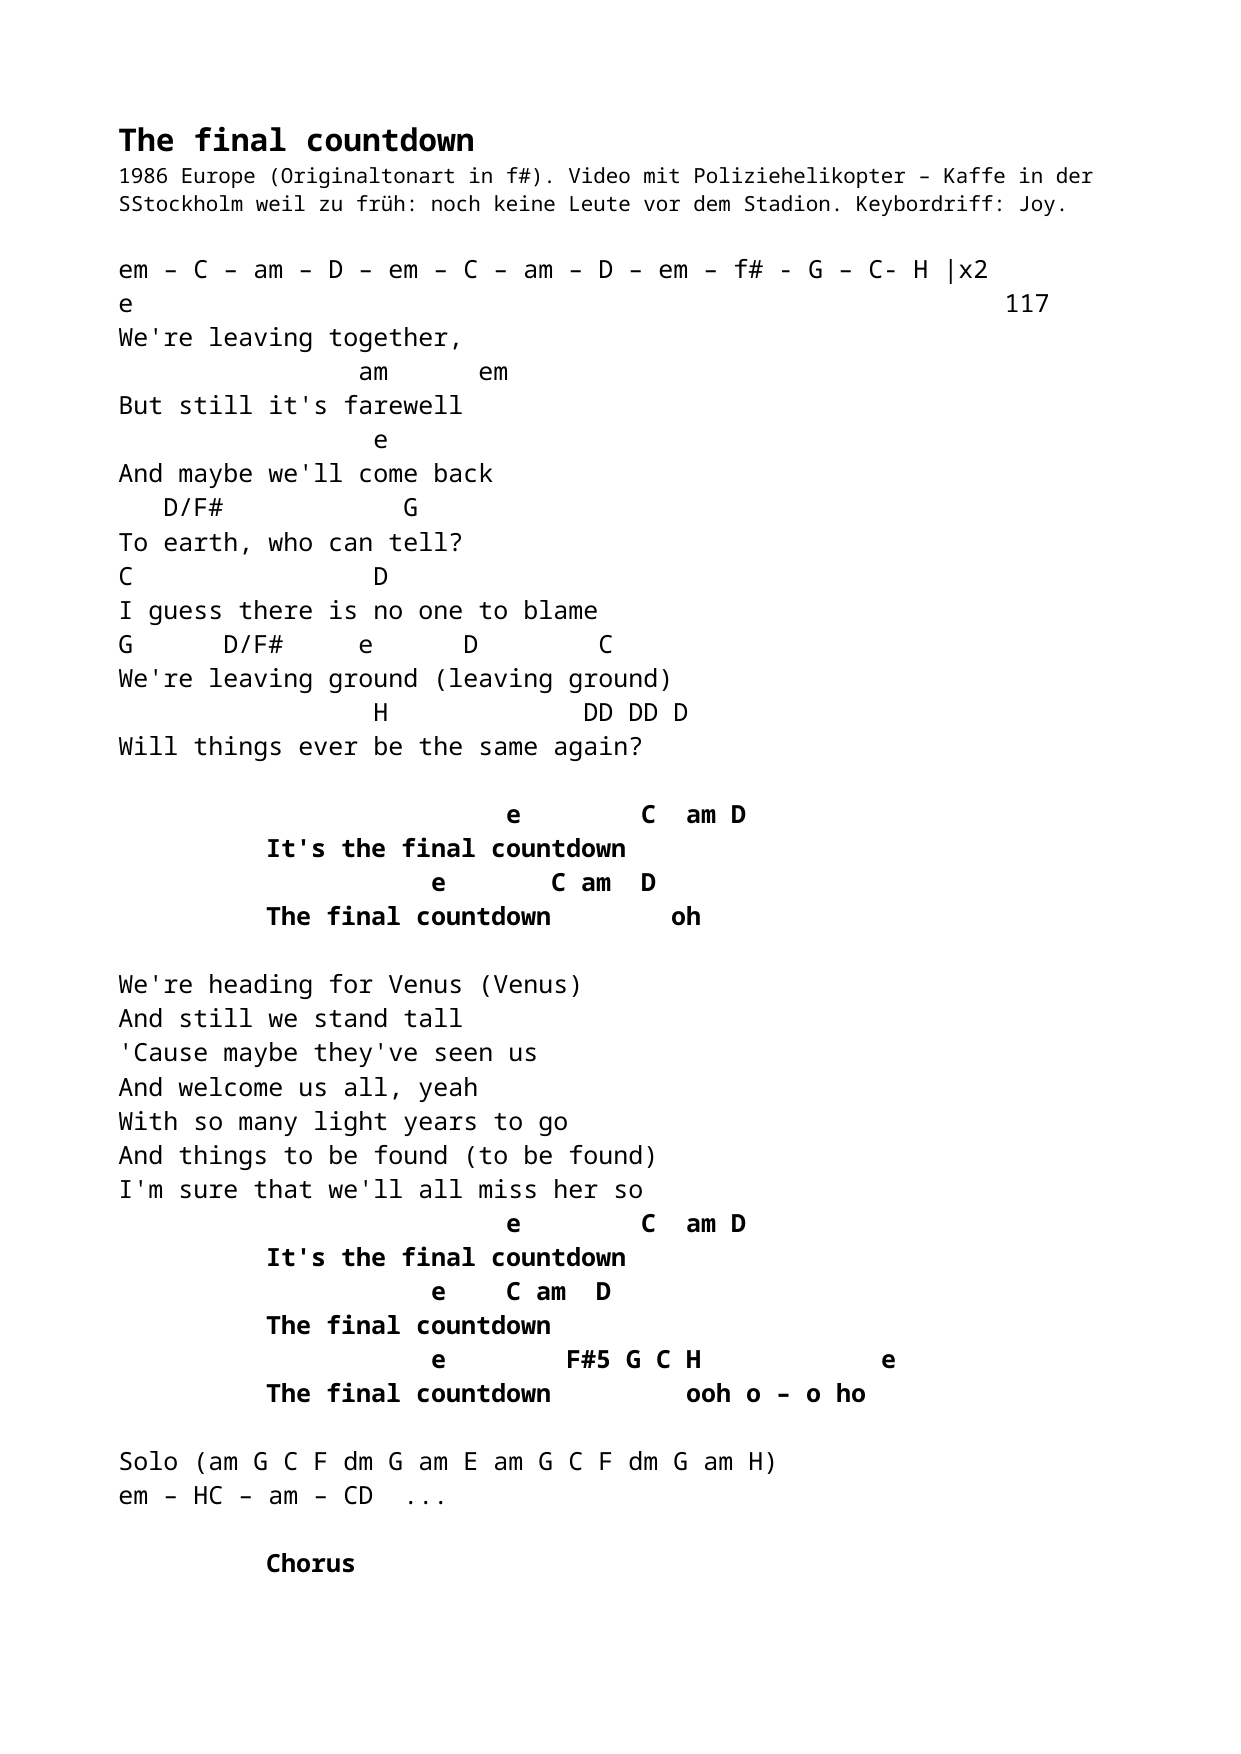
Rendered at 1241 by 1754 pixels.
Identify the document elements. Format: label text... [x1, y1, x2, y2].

text The final countdown [118, 118, 1122, 161]
text The final countdown ooh o – o ho [266, 1376, 1122, 1410]
text C D I guess there is no one to blame [118, 558, 1122, 626]
text e And maybe we'll come back [118, 422, 1122, 490]
text em – C – am – D – em – C – am – D – em – f# - G – C- H |x2 e 117 We're leaving together, [118, 252, 1122, 354]
text 1986 Europe (Originaltonart in f#). Video mit Poliziehelikopter – Kaffe in der SStockholm weil zu früh: noch keine Leute vor dem Stadion. Keybordriff: Joy. [118, 161, 1122, 218]
text Solo (am G C F dm G am E am G C F dm G am H) em – HC – am – CD ... [118, 1444, 1122, 1512]
text We're heading for Venus (Venus) And still we stand tall 'Cause maybe they've seen us And welcome us all, yeah With so many light years to go And things to be found (to be found) I'm sure that we'll all miss her so [118, 933, 1122, 1205]
text H DD DD D Will things ever be the same again? [118, 694, 1122, 763]
text e C am D It's the final countdown [266, 797, 1122, 865]
text e C am D The final countdown oh [266, 865, 1122, 933]
text G D/F# e D C We're leaving ground (leaving ground) [118, 626, 1122, 694]
text e F#5 G C H e [266, 1342, 1122, 1376]
text [266, 1580, 1122, 1614]
text Chorus [266, 1512, 1122, 1580]
text D/F# G To earth, who can tell? [118, 490, 1122, 558]
text am em But still it's farewell [118, 354, 1122, 422]
text e C am D It's the final countdown [266, 1205, 1122, 1273]
text e C am D The final countdown [266, 1273, 1122, 1342]
